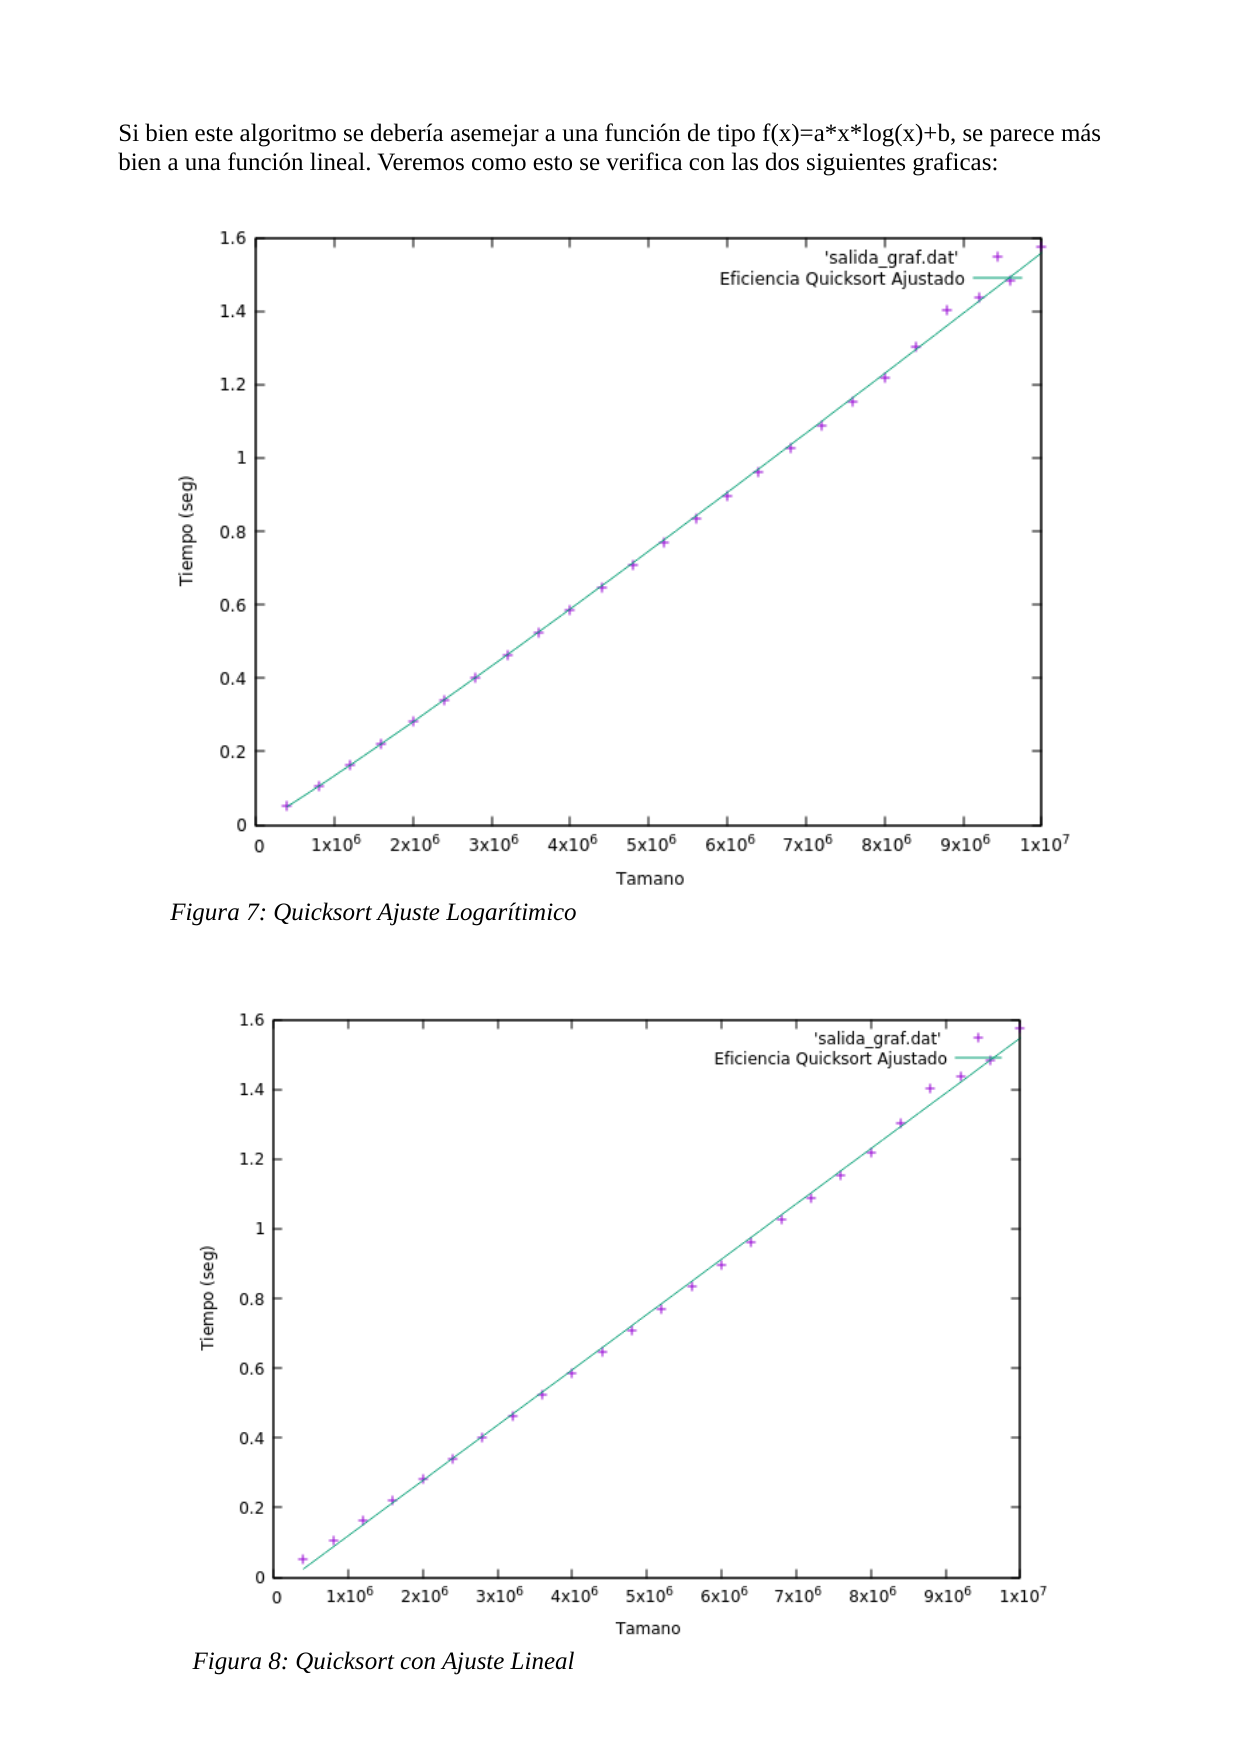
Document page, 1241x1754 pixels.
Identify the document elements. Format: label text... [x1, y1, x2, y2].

picture [170, 216, 1071, 892]
picture [192, 999, 1048, 1641]
text Si bien este algoritmo se debería asemejar a una función de tipo f(x)=a*x*log(x)+b, se parece más bien a una función lineal. Veremos como esto se verifica con las dos siguientes graficas: [118, 118, 1122, 176]
text Figura 7: Quicksort Ajuste Logarítimico [170, 892, 1070, 926]
text Figura 8: Quicksort con Ajuste Lineal [192, 1641, 1048, 1675]
